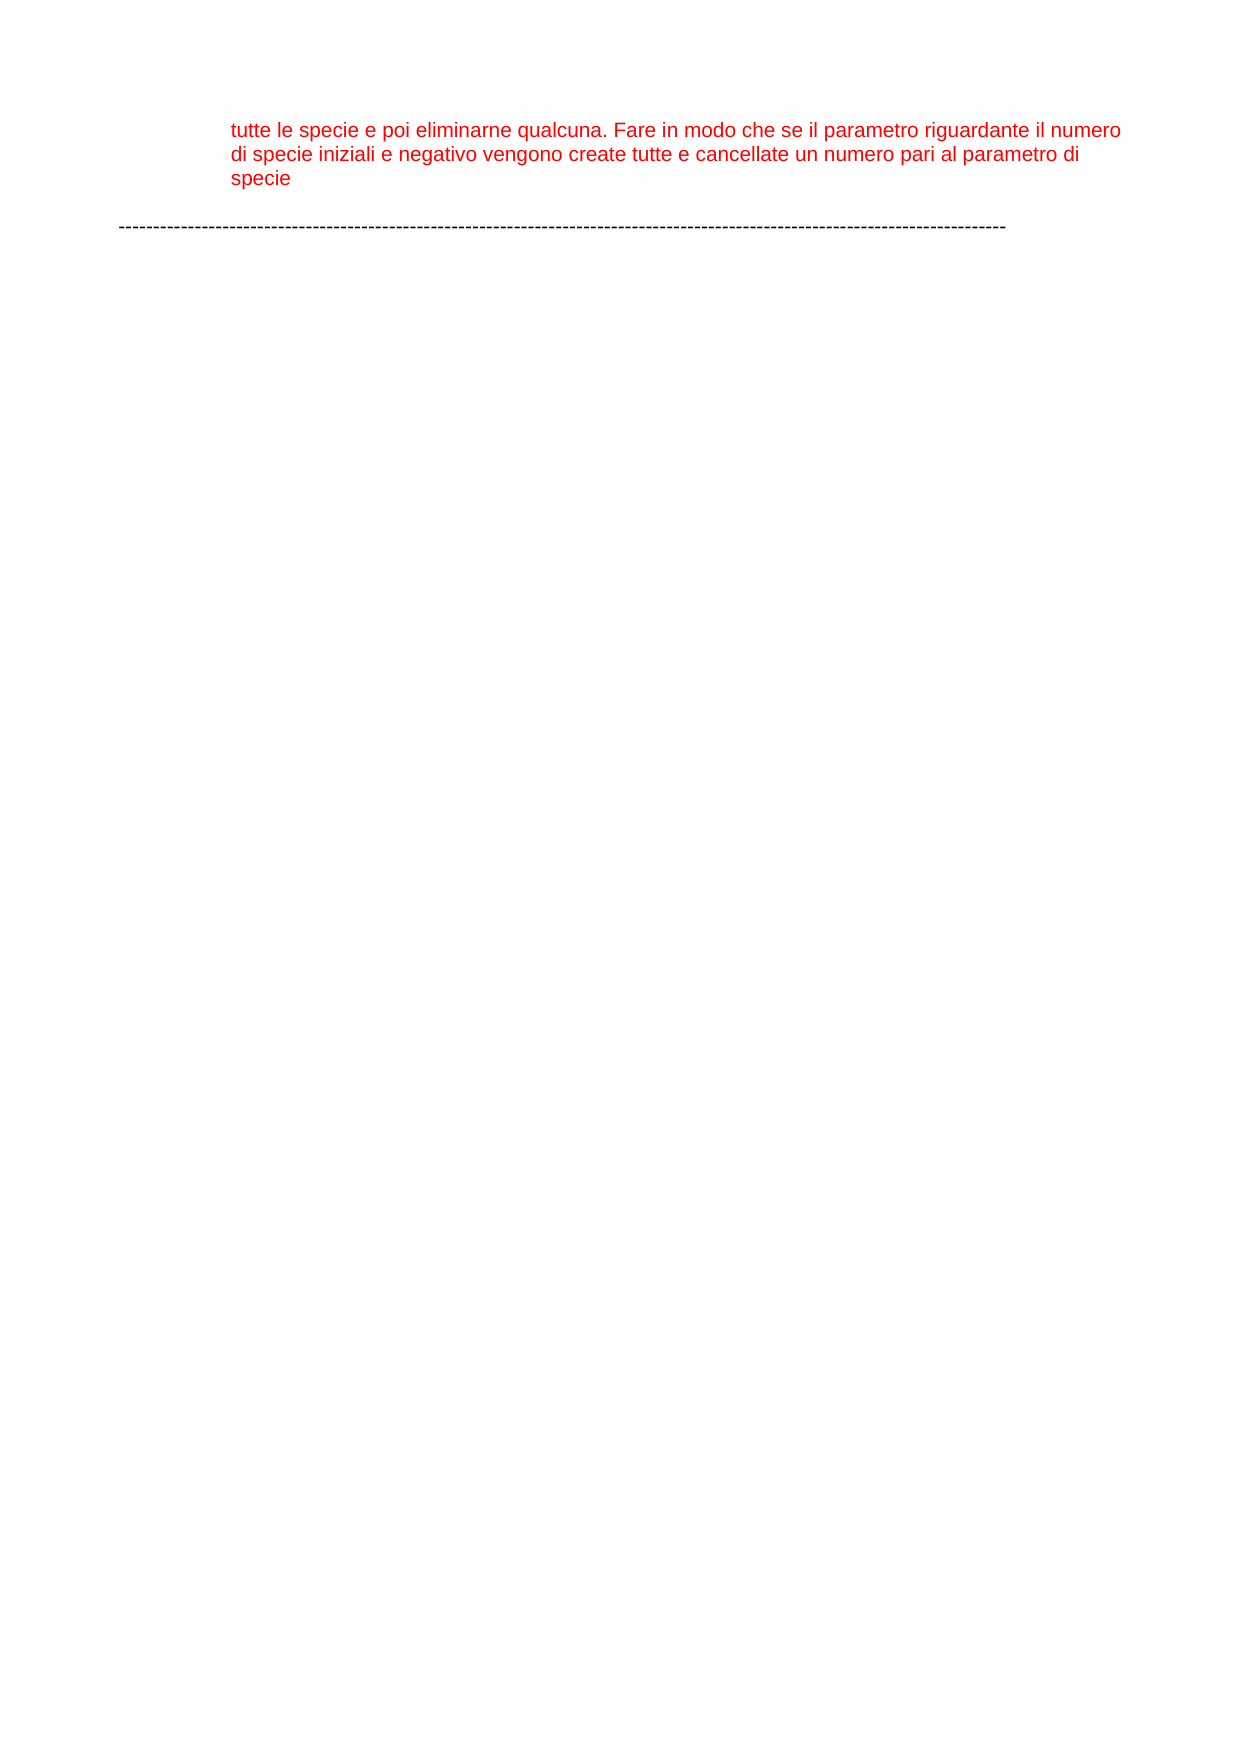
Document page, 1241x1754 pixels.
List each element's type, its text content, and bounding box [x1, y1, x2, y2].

list tutte le specie e poi eliminarne qualcuna. Fare in modo che se il parametro riguardante il numero di specie iniziali e negativo vengono create tutte e cancellate un numero pari al parametro di specie [193, 118, 1122, 190]
text -------------------------------------------------------------------------------------------------------------------------------- [118, 214, 1122, 238]
